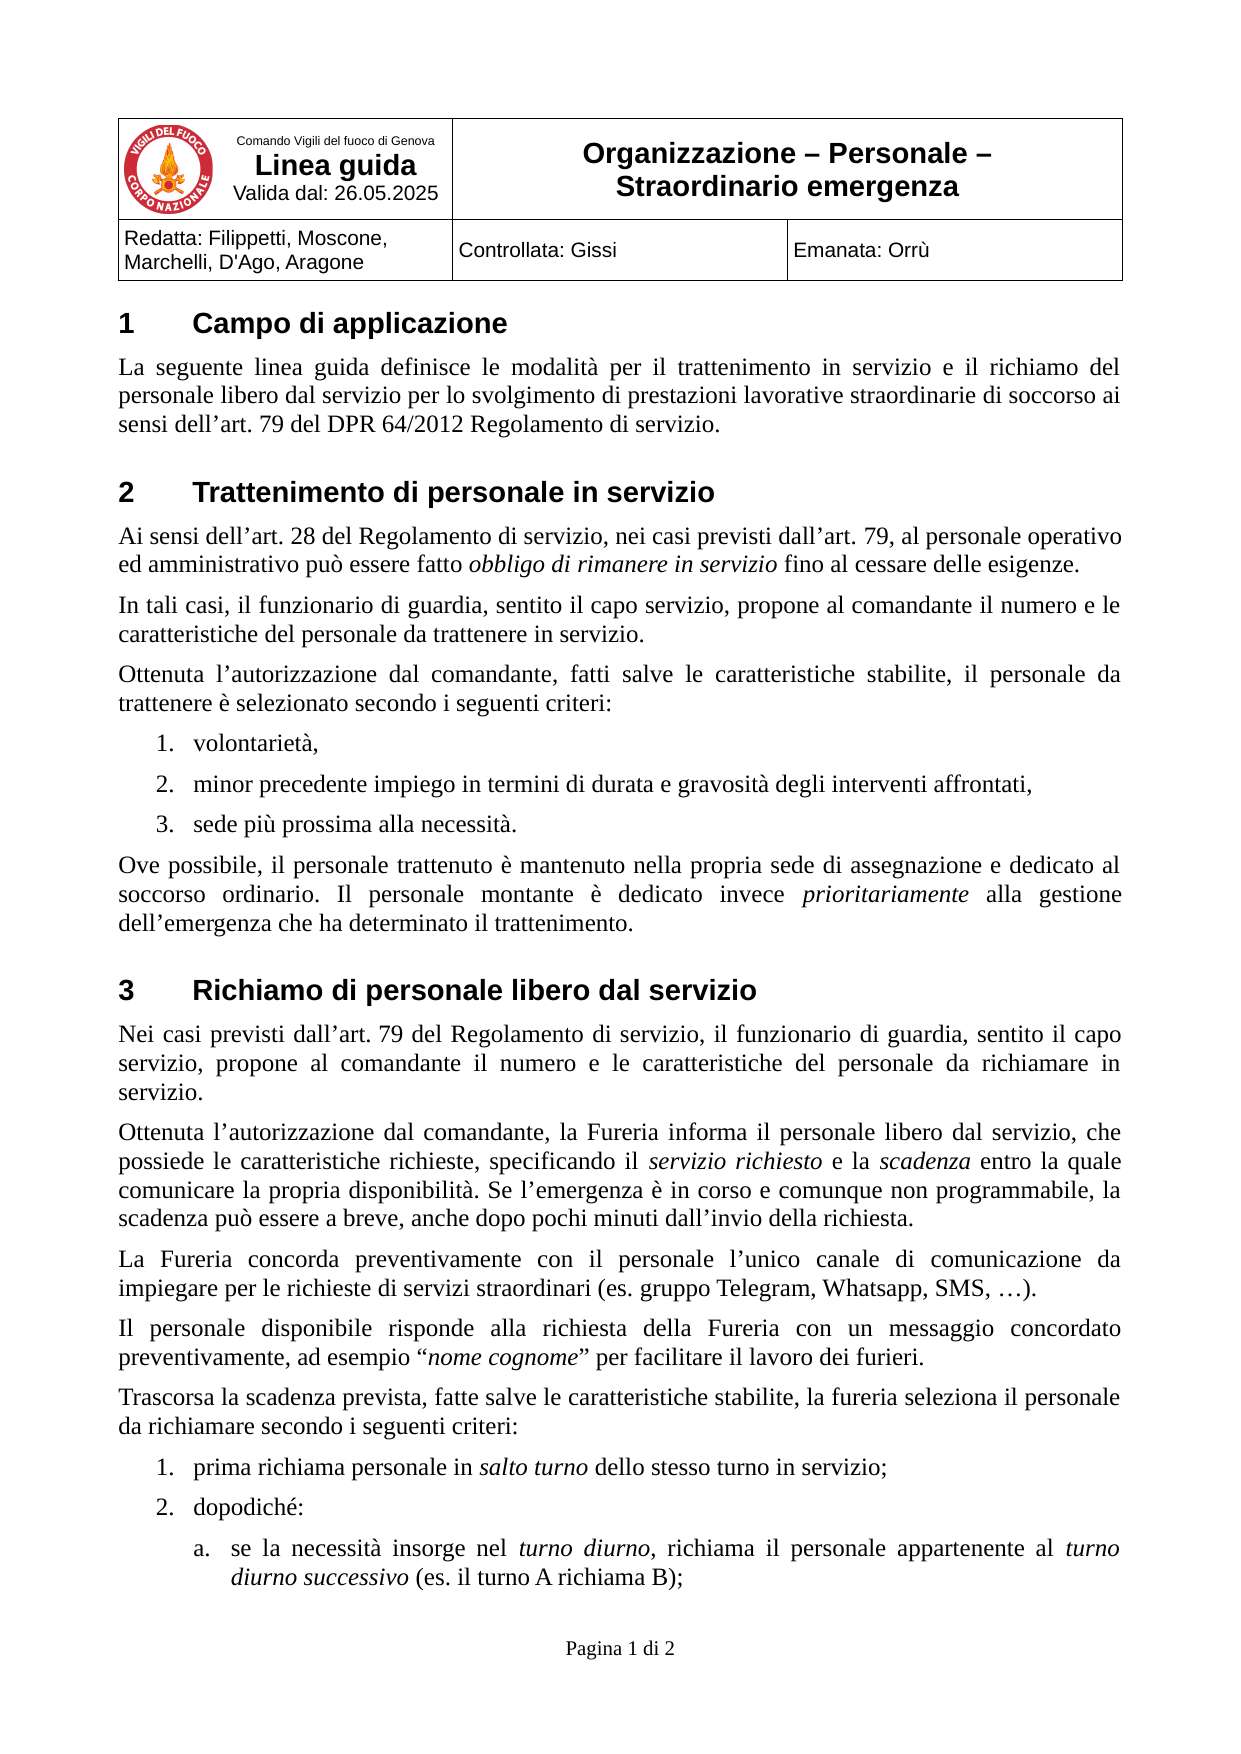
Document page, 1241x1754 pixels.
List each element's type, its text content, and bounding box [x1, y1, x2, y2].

text Nei casi previsti dall’art. 79 del Regolamento di servizio, il funzionario di guardia, sentito il capo servizio, propone al comandante il numero e le caratteristiche del personale da richiamare in servizio. [118, 1019, 1122, 1105]
text Il personale disponibile risponde alla richiesta della Fureria con un messaggio concordato preventivamente, ad esempio “nome cognome” per facilitare il lavoro dei furieri. [118, 1313, 1122, 1371]
text La seguente linea guida definisce le modalità per il trattenimento in servizio e il richiamo del personale libero dal servizio per lo svolgimento di prestazioni lavorative straordinarie di soccorso ai sensi dell’art. 79 del DPR 64/2012 Regolamento di servizio. [118, 352, 1122, 438]
text Trascorsa la scadenza prevista, fatte salve le caratteristiche stabilite, la fureria seleziona il personale da richiamare secondo i seguenti criteri: [118, 1382, 1122, 1440]
list se la necessità insorge nel turno diurno, richiama il personale appartenente al turno diurno successivo (es. il turno A richiama B); [193, 1533, 1122, 1590]
list dopodiché: [156, 1492, 1122, 1521]
table_header [119, 119, 219, 219]
subtitle Campo di applicazione [118, 306, 1122, 339]
text Ai sensi dell’art. 28 del Regolamento di servizio, nei casi previsti dall’art. 79, al personale operativo ed amministrativo può essere fatto obbligo di rimanere in servizio fino al cessare delle esigenze. [118, 521, 1122, 578]
list sede più prossima alla necessità. [156, 809, 1122, 838]
text La Fureria concorda preventivamente con il personale l’unico canale di comunicazione da impiegare per le richieste di servizi straordinari (es. gruppo Telegram, Whatsapp, SMS, …). [118, 1244, 1122, 1301]
text Ove possibile, il personale trattenuto è mantenuto nella propria sede di assegnazione e dedicato al soccorso ordinario. Il personale montante è dedicato invece prioritariamente alla gestione dell’emergenza che ha determinato il trattenimento. [118, 850, 1122, 936]
list volontarietà, [156, 728, 1122, 757]
table_header Organizzazione – Personale – Straordinario emergenza [453, 119, 1122, 219]
subtitle Trattenimento di personale in servizio [118, 475, 1122, 508]
list prima richiama personale in salto turno dello stesso turno in servizio; [156, 1452, 1122, 1481]
subtitle Richiamo di personale libero dal servizio [118, 973, 1122, 1007]
table_cell Controllata: Gissi [453, 220, 787, 279]
table_cell Emanata: Orrù [788, 220, 1122, 279]
table_header Comando Vigili del fuoco di Genova Linea guida Valida dal: 26.05.2025 [219, 119, 452, 219]
text Ottenuta l’autorizzazione dal comandante, la Fureria informa il personale libero dal servizio, che possiede le caratteristiche richieste, specificando il servizio richiesto e la scadenza entro la quale comunicare la propria disponibilità. Se l’emergenza è in corso e comunque non programmabile, la scadenza può essere a breve, anche dopo pochi minuti dall’invio della richiesta. [118, 1117, 1122, 1232]
text In tali casi, il funzionario di guardia, sentito il capo servizio, propone al comandante il numero e le caratteristiche del personale da trattenere in servizio. [118, 590, 1122, 647]
text Ottenuta l’autorizzazione dal comandante, fatti salve le caratteristiche stabilite, il personale da trattenere è selezionato secondo i seguenti criteri: [118, 659, 1122, 717]
list minor precedente impiego in termini di durata e gravosità degli interventi affrontati, [156, 769, 1122, 798]
table_cell Redatta: Filippetti, Moscone, Marchelli, D'Ago, Aragone [119, 220, 452, 279]
picture [124, 125, 213, 214]
